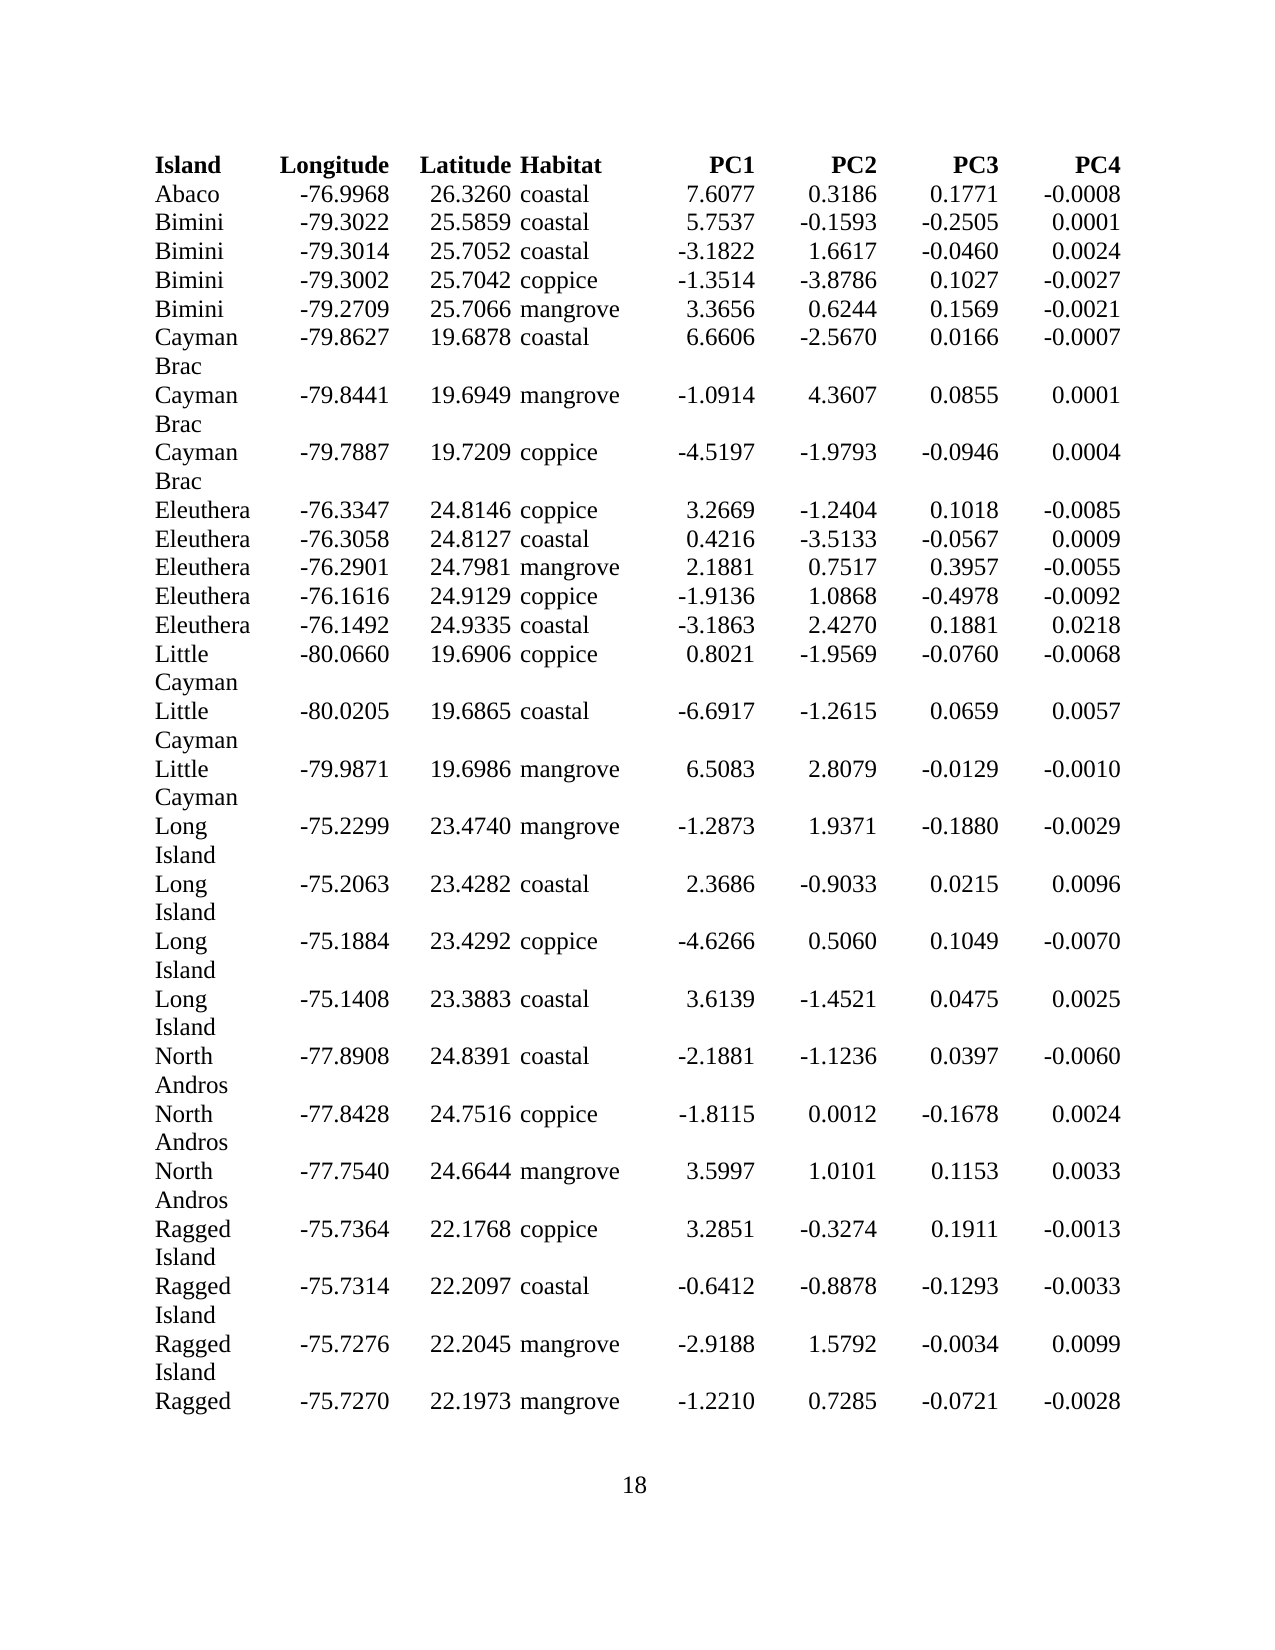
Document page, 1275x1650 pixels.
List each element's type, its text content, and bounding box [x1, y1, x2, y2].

table_cell 0.1771 [881, 179, 1003, 207]
table_header Habitat [516, 150, 637, 179]
table_header Latitude [394, 150, 516, 179]
table_cell -77.7540 [272, 1156, 394, 1214]
table_header PC1 [638, 150, 759, 179]
table_cell Eleuthera [150, 581, 272, 610]
table_cell -79.3022 [272, 208, 394, 236]
table_cell coastal [516, 869, 637, 926]
table_cell 24.8146 [394, 495, 516, 524]
table_cell mangrove [516, 1386, 637, 1415]
table_cell 0.7517 [759, 553, 881, 581]
table_cell Long Island [150, 869, 272, 926]
table_cell Little Cayman [150, 754, 272, 811]
table_cell Eleuthera [150, 495, 272, 524]
table_cell coppice [516, 1214, 637, 1271]
table_cell coastal [516, 236, 637, 265]
table_cell 0.0855 [881, 380, 1003, 437]
table_cell 23.3883 [394, 984, 516, 1041]
table_cell 0.1049 [881, 926, 1003, 984]
table_cell -76.2901 [272, 553, 394, 581]
table_cell -3.5133 [759, 524, 881, 552]
table_header PC2 [759, 150, 881, 179]
table_cell Cayman Brac [150, 380, 272, 437]
table_cell 24.6644 [394, 1156, 516, 1214]
table_cell -79.3014 [272, 236, 394, 265]
table_cell Ragged Island [150, 1329, 272, 1386]
table_cell -2.9188 [638, 1329, 759, 1386]
table_cell coastal [516, 1271, 637, 1329]
table_cell -79.2709 [272, 294, 394, 322]
table_header Island [150, 150, 272, 179]
table_cell 6.6606 [638, 323, 759, 380]
table_cell 24.9129 [394, 581, 516, 610]
table_cell 19.6865 [394, 696, 516, 754]
table_cell 0.0009 [1003, 524, 1125, 552]
table_cell -0.0008 [1003, 179, 1125, 207]
table_cell -0.0029 [1003, 811, 1125, 869]
table_cell coastal [516, 1041, 637, 1099]
table_cell 0.1881 [881, 610, 1003, 639]
table_cell 24.8391 [394, 1041, 516, 1099]
table_cell -75.7364 [272, 1214, 394, 1271]
table_cell coastal [516, 610, 637, 639]
table_cell -6.6917 [638, 696, 759, 754]
table_cell mangrove [516, 754, 637, 811]
table_cell coastal [516, 984, 637, 1041]
table_cell -80.0205 [272, 696, 394, 754]
table_cell -79.7887 [272, 438, 394, 495]
table_cell -0.3274 [759, 1214, 881, 1271]
table_cell 24.7516 [394, 1099, 516, 1156]
table_cell -0.0085 [1003, 495, 1125, 524]
table_cell 19.7209 [394, 438, 516, 495]
table_cell -0.1678 [881, 1099, 1003, 1156]
table_cell -1.9136 [638, 581, 759, 610]
table_cell Little Cayman [150, 696, 272, 754]
table_cell 1.6617 [759, 236, 881, 265]
table_cell -0.0068 [1003, 639, 1125, 696]
table_cell 3.2669 [638, 495, 759, 524]
table_cell -1.9569 [759, 639, 881, 696]
table_cell -75.2299 [272, 811, 394, 869]
table_cell -0.0055 [1003, 553, 1125, 581]
table_cell -0.0027 [1003, 265, 1125, 294]
table_cell 0.3186 [759, 179, 881, 207]
table_cell 0.1569 [881, 294, 1003, 322]
table_cell 0.0475 [881, 984, 1003, 1041]
table_cell -75.1408 [272, 984, 394, 1041]
table_cell -76.1492 [272, 610, 394, 639]
table_cell 0.0096 [1003, 869, 1125, 926]
table_cell 0.1153 [881, 1156, 1003, 1214]
table_cell -3.1863 [638, 610, 759, 639]
table_cell Bimini [150, 294, 272, 322]
table_cell 26.3260 [394, 179, 516, 207]
table_cell -0.0060 [1003, 1041, 1125, 1099]
table_cell 1.0868 [759, 581, 881, 610]
table_cell -76.1616 [272, 581, 394, 610]
table_cell 2.3686 [638, 869, 759, 926]
table_cell 0.0001 [1003, 208, 1125, 236]
table_cell 2.8079 [759, 754, 881, 811]
table_cell coastal [516, 179, 637, 207]
table_cell -0.0028 [1003, 1386, 1125, 1415]
table_cell Eleuthera [150, 524, 272, 552]
table_cell -0.0721 [881, 1386, 1003, 1415]
table_cell 0.0218 [1003, 610, 1125, 639]
table_cell 0.3957 [881, 553, 1003, 581]
table_cell 0.0033 [1003, 1156, 1125, 1214]
table_cell -1.8115 [638, 1099, 759, 1156]
table_cell coppice [516, 438, 637, 495]
table_cell -1.0914 [638, 380, 759, 437]
table_cell -3.1822 [638, 236, 759, 265]
table_cell -75.7270 [272, 1386, 394, 1415]
table_cell 0.4216 [638, 524, 759, 552]
table_cell 3.6139 [638, 984, 759, 1041]
table_cell 23.4292 [394, 926, 516, 984]
table_cell Ragged [150, 1386, 272, 1415]
table_cell mangrove [516, 380, 637, 437]
table_cell Eleuthera [150, 610, 272, 639]
table_cell 19.6949 [394, 380, 516, 437]
table_cell coastal [516, 524, 637, 552]
table_cell -0.0567 [881, 524, 1003, 552]
table_cell -0.0033 [1003, 1271, 1125, 1329]
table_cell Cayman Brac [150, 438, 272, 495]
table_cell -0.0946 [881, 438, 1003, 495]
table_cell -76.9968 [272, 179, 394, 207]
table_cell 3.2851 [638, 1214, 759, 1271]
table_cell -79.8627 [272, 323, 394, 380]
table_cell Little Cayman [150, 639, 272, 696]
table_cell 2.4270 [759, 610, 881, 639]
table_cell 3.3656 [638, 294, 759, 322]
table_cell mangrove [516, 1329, 637, 1386]
table_cell -0.0007 [1003, 323, 1125, 380]
table_cell 25.7052 [394, 236, 516, 265]
table_cell -4.6266 [638, 926, 759, 984]
table_cell Ragged Island [150, 1214, 272, 1271]
table_cell mangrove [516, 553, 637, 581]
table_cell 0.1018 [881, 495, 1003, 524]
table_cell 7.6077 [638, 179, 759, 207]
table_cell 0.0057 [1003, 696, 1125, 754]
table_cell -1.1236 [759, 1041, 881, 1099]
table_cell -75.1884 [272, 926, 394, 984]
table_cell 0.6244 [759, 294, 881, 322]
table_cell coastal [516, 208, 637, 236]
table_cell Cayman Brac [150, 323, 272, 380]
table_cell coastal [516, 323, 637, 380]
table_cell 25.5859 [394, 208, 516, 236]
table_cell 0.0166 [881, 323, 1003, 380]
table_cell 1.0101 [759, 1156, 881, 1214]
table_cell -75.7276 [272, 1329, 394, 1386]
table_cell coastal [516, 696, 637, 754]
table_cell -79.3002 [272, 265, 394, 294]
table_cell -0.0760 [881, 639, 1003, 696]
table_cell -3.8786 [759, 265, 881, 294]
table_header PC3 [881, 150, 1003, 179]
table_cell Long Island [150, 984, 272, 1041]
table_cell 1.9371 [759, 811, 881, 869]
table_cell 0.0004 [1003, 438, 1125, 495]
table_cell Ragged Island [150, 1271, 272, 1329]
table_cell 0.5060 [759, 926, 881, 984]
table_cell Bimini [150, 208, 272, 236]
table_cell -2.5670 [759, 323, 881, 380]
table_cell -0.0460 [881, 236, 1003, 265]
table_cell -1.3514 [638, 265, 759, 294]
table_cell Eleuthera [150, 553, 272, 581]
table_cell 19.6906 [394, 639, 516, 696]
table_cell -2.1881 [638, 1041, 759, 1099]
table_cell coppice [516, 1099, 637, 1156]
table_cell 0.1911 [881, 1214, 1003, 1271]
table_cell mangrove [516, 811, 637, 869]
table_cell -1.4521 [759, 984, 881, 1041]
table_cell -77.8428 [272, 1099, 394, 1156]
table_cell coppice [516, 581, 637, 610]
table_cell 5.7537 [638, 208, 759, 236]
table_cell -0.4978 [881, 581, 1003, 610]
table_cell -1.9793 [759, 438, 881, 495]
table_cell -76.3058 [272, 524, 394, 552]
table_cell North Andros [150, 1156, 272, 1214]
table_cell -79.9871 [272, 754, 394, 811]
table_cell 3.5997 [638, 1156, 759, 1214]
table_cell -0.0013 [1003, 1214, 1125, 1271]
table_cell coppice [516, 495, 637, 524]
table_cell coppice [516, 639, 637, 696]
table_cell 0.0024 [1003, 236, 1125, 265]
table_cell -0.1293 [881, 1271, 1003, 1329]
table_cell Bimini [150, 265, 272, 294]
table_cell 22.2097 [394, 1271, 516, 1329]
table_cell -77.8908 [272, 1041, 394, 1099]
table_cell North Andros [150, 1041, 272, 1099]
table_cell 0.0659 [881, 696, 1003, 754]
table_cell -0.2505 [881, 208, 1003, 236]
table_cell coppice [516, 926, 637, 984]
table_cell 6.5083 [638, 754, 759, 811]
table_cell coppice [516, 265, 637, 294]
table_cell 0.0397 [881, 1041, 1003, 1099]
table_cell 0.0215 [881, 869, 1003, 926]
table_cell 22.1768 [394, 1214, 516, 1271]
table_cell 0.0025 [1003, 984, 1125, 1041]
table_cell -0.0034 [881, 1329, 1003, 1386]
table_cell 0.0012 [759, 1099, 881, 1156]
table_cell 22.2045 [394, 1329, 516, 1386]
table_header Longitude [272, 150, 394, 179]
table_cell 0.0001 [1003, 380, 1125, 437]
table_cell -1.2873 [638, 811, 759, 869]
table_cell 22.1973 [394, 1386, 516, 1415]
table_cell Bimini [150, 236, 272, 265]
table_cell 23.4282 [394, 869, 516, 926]
table_cell -0.1593 [759, 208, 881, 236]
table_cell -1.2210 [638, 1386, 759, 1415]
table_cell -1.2404 [759, 495, 881, 524]
table_cell Abaco [150, 179, 272, 207]
table_cell 24.7981 [394, 553, 516, 581]
table_cell -75.2063 [272, 869, 394, 926]
table_cell 0.0024 [1003, 1099, 1125, 1156]
table_cell mangrove [516, 294, 637, 322]
table_cell -79.8441 [272, 380, 394, 437]
table_cell -0.1880 [881, 811, 1003, 869]
table_cell -0.8878 [759, 1271, 881, 1329]
table_cell -1.2615 [759, 696, 881, 754]
table_cell -0.0021 [1003, 294, 1125, 322]
table_cell Long Island [150, 926, 272, 984]
table_cell North Andros [150, 1099, 272, 1156]
table_cell 4.3607 [759, 380, 881, 437]
table_cell -4.5197 [638, 438, 759, 495]
table_cell 19.6878 [394, 323, 516, 380]
table_cell 25.7066 [394, 294, 516, 322]
table_cell 0.1027 [881, 265, 1003, 294]
table_cell 1.5792 [759, 1329, 881, 1386]
table_cell -80.0660 [272, 639, 394, 696]
table_cell -75.7314 [272, 1271, 394, 1329]
table_cell -0.0092 [1003, 581, 1125, 610]
table_cell 2.1881 [638, 553, 759, 581]
table_cell Long Island [150, 811, 272, 869]
table_cell 0.7285 [759, 1386, 881, 1415]
table_cell -0.9033 [759, 869, 881, 926]
table_cell -0.0070 [1003, 926, 1125, 984]
table_cell -0.6412 [638, 1271, 759, 1329]
table_cell 25.7042 [394, 265, 516, 294]
table_cell 0.0099 [1003, 1329, 1125, 1386]
table_cell 23.4740 [394, 811, 516, 869]
table_cell mangrove [516, 1156, 637, 1214]
table_cell 24.8127 [394, 524, 516, 552]
table_cell 0.8021 [638, 639, 759, 696]
table_cell 19.6986 [394, 754, 516, 811]
table_cell -0.0129 [881, 754, 1003, 811]
table_cell -0.0010 [1003, 754, 1125, 811]
table_header PC4 [1003, 150, 1125, 179]
table_cell -76.3347 [272, 495, 394, 524]
table_cell 24.9335 [394, 610, 516, 639]
